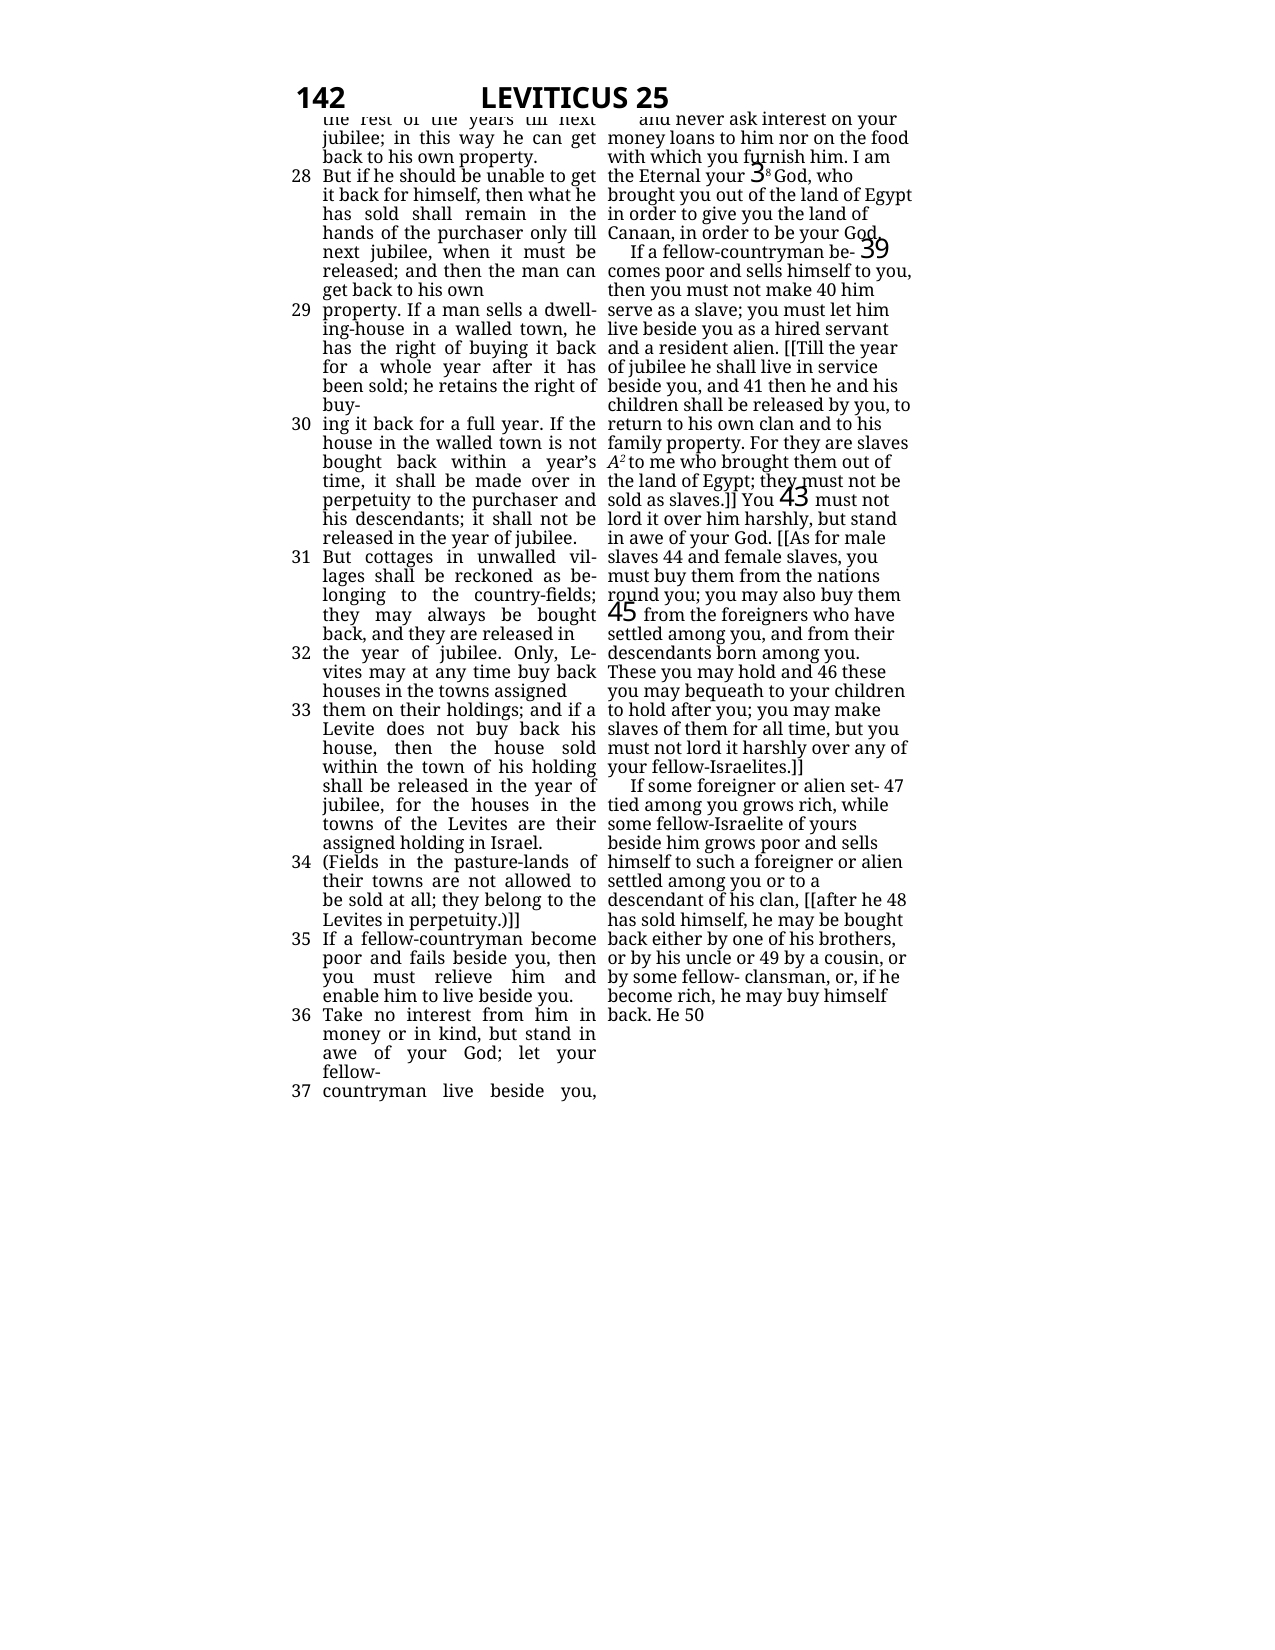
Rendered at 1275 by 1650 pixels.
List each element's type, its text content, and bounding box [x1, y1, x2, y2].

list the year of jubilee. Only, Le- vites may at any time buy back houses in the towns assigned [291, 644, 597, 701]
text money loans to him nor on the food with which you furnish him. I am the Eternal your 38 God, who brought you out of the land of Egypt in order to give you the land of Canaan, in order to be your God. [607, 129, 913, 243]
list them on their holdings; and if a Levite does not buy back his house, then the house sold within the town of his holding shall be released in the year of jubilee, for the houses in the towns of the Levites are their assigned holding in Israel. [291, 701, 597, 853]
list countryman live beside you, [291, 1082, 597, 1101]
list Take no interest from him in money or in kind, but stand in awe of your God; let your fellow- [291, 1006, 597, 1082]
text the rest of the years till next jubilee; in this way he can get back to his own property. [322, 117, 597, 167]
list If a fellow-countryman be­come poor and fails beside you, then you must relieve him and enable him to live beside you. [291, 930, 597, 1006]
list ing it back for a full year. If the house in the walled town is not bought back within a year’s time, it shall be made over in perpetuity to the purchaser and his descendants; it shall not be released in the year of jubilee. [291, 415, 597, 548]
list and never ask interest on your [607, 110, 913, 129]
list But cottages in unwalled vil­lages shall be reckoned as be­longing to the country-fields; they may always be bought back, and they are released in [291, 548, 597, 644]
text If some foreigner or alien set- 47 tied among you grows rich, while some fellow-Israelite of yours beside him grows poor and sells himself to such a foreigner or alien settled among you or to a descendant of his clan, [[after he 48 has sold himself, he may be bought back either by one of his brothers, or by his uncle or 49 by a cousin, or by some fellow- clansman, or, if he become rich, he may buy himself back. He 50 [607, 777, 913, 1025]
list (Fields in the pasture-lands of their towns are not allowed to be sold at all; they belong to the Levites in perpetuity.)]] [291, 853, 597, 930]
text If a fellow-countryman be- 39 comes poor and sells himself to you, then you must not make 40 him serve as a slave; you must let him live beside you as a hired servant and a resident alien. [[Till the year of jubilee he shall live in service beside you, and 41 then he and his children shall be released by you, to return to his own clan and to his family property. For they are slaves A2 to me who brought them out of the land of Egypt; they must not be sold as slaves.]] You 43 must not lord it over him harshly, but stand in awe of your God. [[As for male slaves 44 and female slaves, you must buy them from the nations round you; you may also buy them 45 from the foreigners who have settled among you, and from their descendants born among you. These you may hold and 46 these you may bequeath to your children to hold after you; you may make slaves of them for all time, but you must not lord it harshly over any of your fellow-Israelites.]] [607, 243, 913, 777]
list But if he should be unable to get it back for himself, then what he has sold shall remain in the hands of the purchaser only till next jubilee, when it must be released; and then the man can get back to his own [291, 167, 597, 301]
list property. If a man sells a dwell­ing-house in a walled town, he has the right of buying it back for a whole year after it has been sold; he retains the right of buy- [291, 301, 597, 415]
